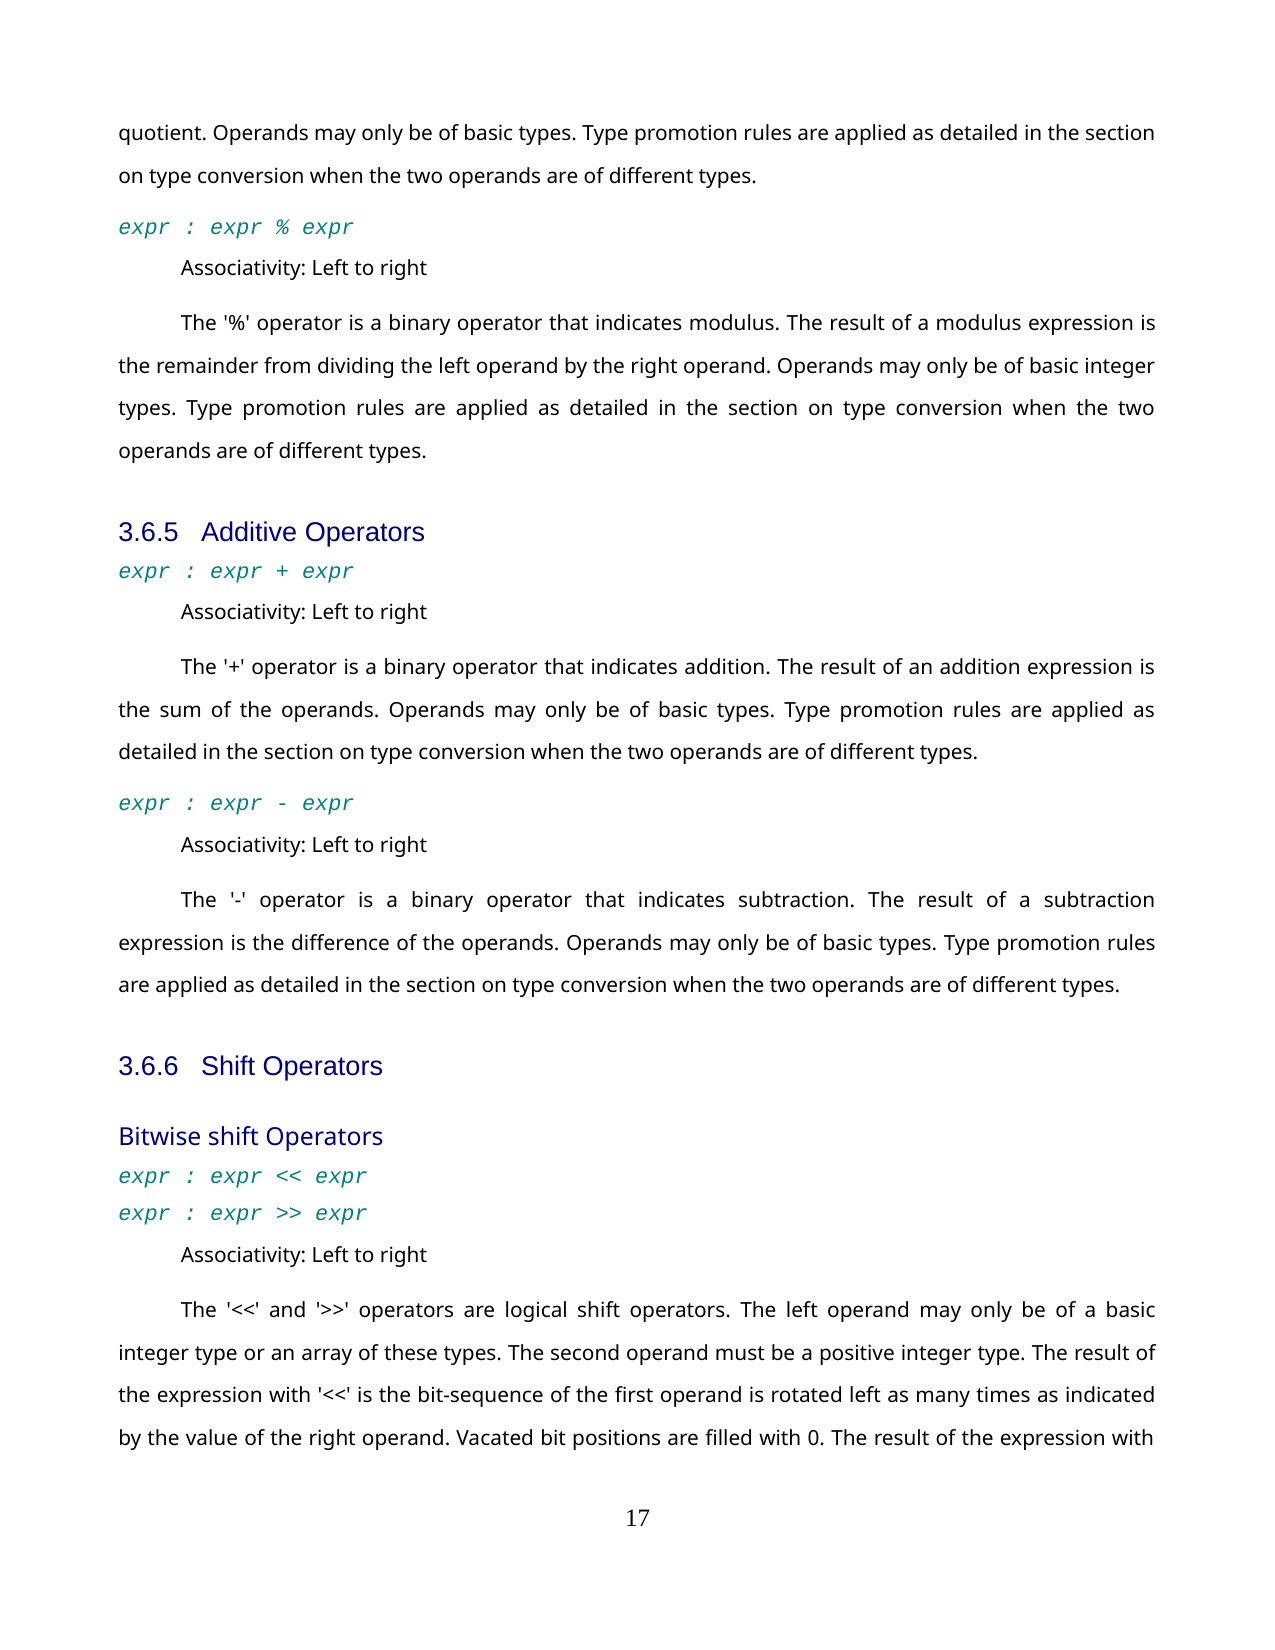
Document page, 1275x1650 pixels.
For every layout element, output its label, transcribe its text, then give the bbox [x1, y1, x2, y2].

text expr : expr >> expr [118, 1203, 1157, 1227]
text expr : expr - expr [118, 793, 1157, 817]
text Associativity: Left to right [118, 830, 1157, 858]
text The '%' operator is a binary operator that indicates modulus. The result of a modulus expression is the remainder from dividing the left operand by the right operand. Operands may only be of basic integer types. Type promotion rules are applied as detailed in the section on type conversion when the two operands are of different types. [118, 308, 1157, 464]
text The '<<' and '>>' operators are logical shift operators. The left operand may only be of a basic integer type or an array of these types. The second operand must be a positive integer type. The result of the expression with '<<' is the bit-sequence of the first operand is rotated left as many times as indicated by the value of the right operand. Vacated bit positions are filled with 0. The result of the expression with [118, 1295, 1157, 1451]
text The '+' operator is a binary operator that indicates addition. The result of an addition expression is the sum of the operands. Operands may only be of basic types. Type promotion rules are applied as detailed in the section on type conversion when the two operands are of different types. [118, 652, 1157, 766]
text Associativity: Left to right [118, 1240, 1157, 1268]
subtitle Bitwise shift Operators [118, 1119, 1157, 1153]
text expr : expr + expr [118, 560, 1157, 585]
text expr : expr % expr [118, 216, 1157, 241]
text Associativity: Left to right [118, 597, 1157, 626]
subtitle Additive Operators [118, 516, 1157, 547]
subtitle Shift Operators [118, 1050, 1157, 1082]
text expr : expr << expr [118, 1165, 1157, 1190]
text The '-' operator is a binary operator that indicates subtraction. The result of a subtraction expression is the difference of the operands. Operands may only be of basic types. Type promotion rules are applied as detailed in the section on type conversion when the two operands are of different types. [118, 885, 1157, 999]
text Associativity: Left to right [118, 253, 1157, 282]
text quotient. Operands may only be of basic types. Type promotion rules are applied as detailed in the section on type conversion when the two operands are of different types. [118, 118, 1157, 189]
